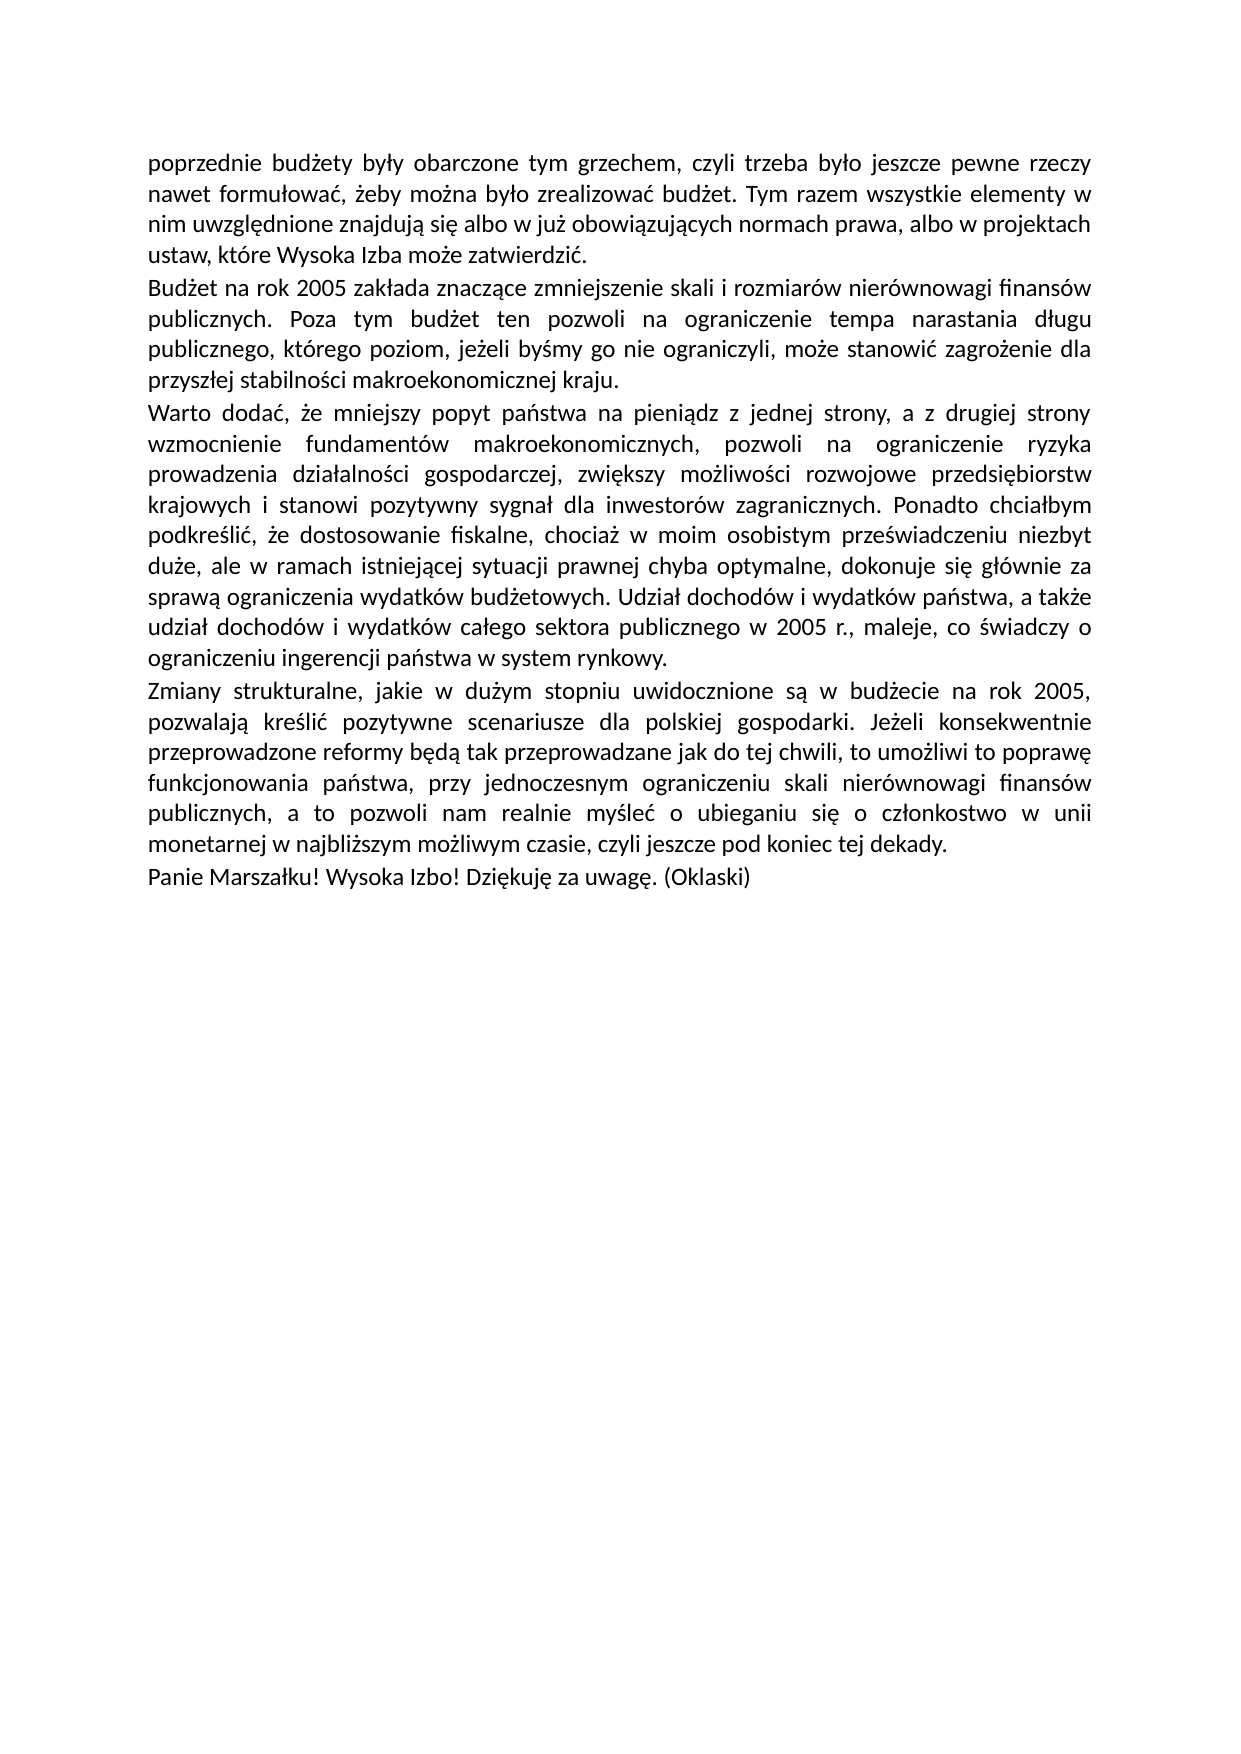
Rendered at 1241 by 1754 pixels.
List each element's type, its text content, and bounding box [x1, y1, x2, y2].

text poprzednie budżety były obarczone tym grzechem, czyli trzeba było jeszcze pewne rzeczy nawet formułować, żeby można było zrealizować budżet. Tym razem wszystkie elementy w nim uwzględnione znajdują się albo w już obowiązujących normach prawa, albo w projektach ustaw, które Wysoka Izba może zatwierdzić. [148, 148, 1093, 270]
text Zmiany strukturalne, jakie w dużym stopniu uwidocznione są w budżecie na rok 2005, pozwalają kreślić pozytywne scenariusze dla polskiej gospodarki. Jeżeli konsekwentnie przeprowadzone reformy będą tak przeprowadzane jak do tej chwili, to umożliwi to poprawę funkcjonowania państwa, przy jednoczesnym ograniczeniu skali nierównowagi finansów publicznych, a to pozwoli nam realnie myśleć o ubieganiu się o członkostwo w unii monetarnej w najbliższym możliwym czasie, czyli jeszcze pod koniec tej dekady. [148, 675, 1093, 858]
text Warto dodać, że mniejszy popyt państwa na pieniądz z jednej strony, a z drugiej strony wzmocnienie fundamentów makroekonomicznych, pozwoli na ograniczenie ryzyka prowadzenia działalności gospodarczej, zwiększy możliwości rozwojowe przedsiębiorstw krajowych i stanowi pozytywny sygnał dla inwestorów zagranicznych. Ponadto chciałbym podkreślić, że dostosowanie fiskalne, chociaż w moim osobistym przeświadczeniu niezbyt duże, ale w ramach istniejącej sytuacji prawnej chyba optymalne, dokonuje się głównie za sprawą ograniczenia wydatków budżetowych. Udział dochodów i wydatków państwa, a także udział dochodów i wydatków całego sektora publicznego w 2005 r., maleje, co świadczy o ograniczeniu ingerencji państwa w system rynkowy. [148, 398, 1093, 672]
text Panie Marszałku! Wysoka Izbo! Dziękuję za uwagę. (Oklaski) [148, 861, 1093, 892]
text Budżet na rok 2005 zakłada znaczące zmniejszenie skali i rozmiarów nierównowagi finansów publicznych. Poza tym budżet ten pozwoli na ograniczenie tempa narastania długu publicznego, którego poziom, jeżeli byśmy go nie ograniczyli, może stanowić zagrożenie dla przyszłej stabilności makroekonomicznej kraju. [148, 273, 1093, 395]
